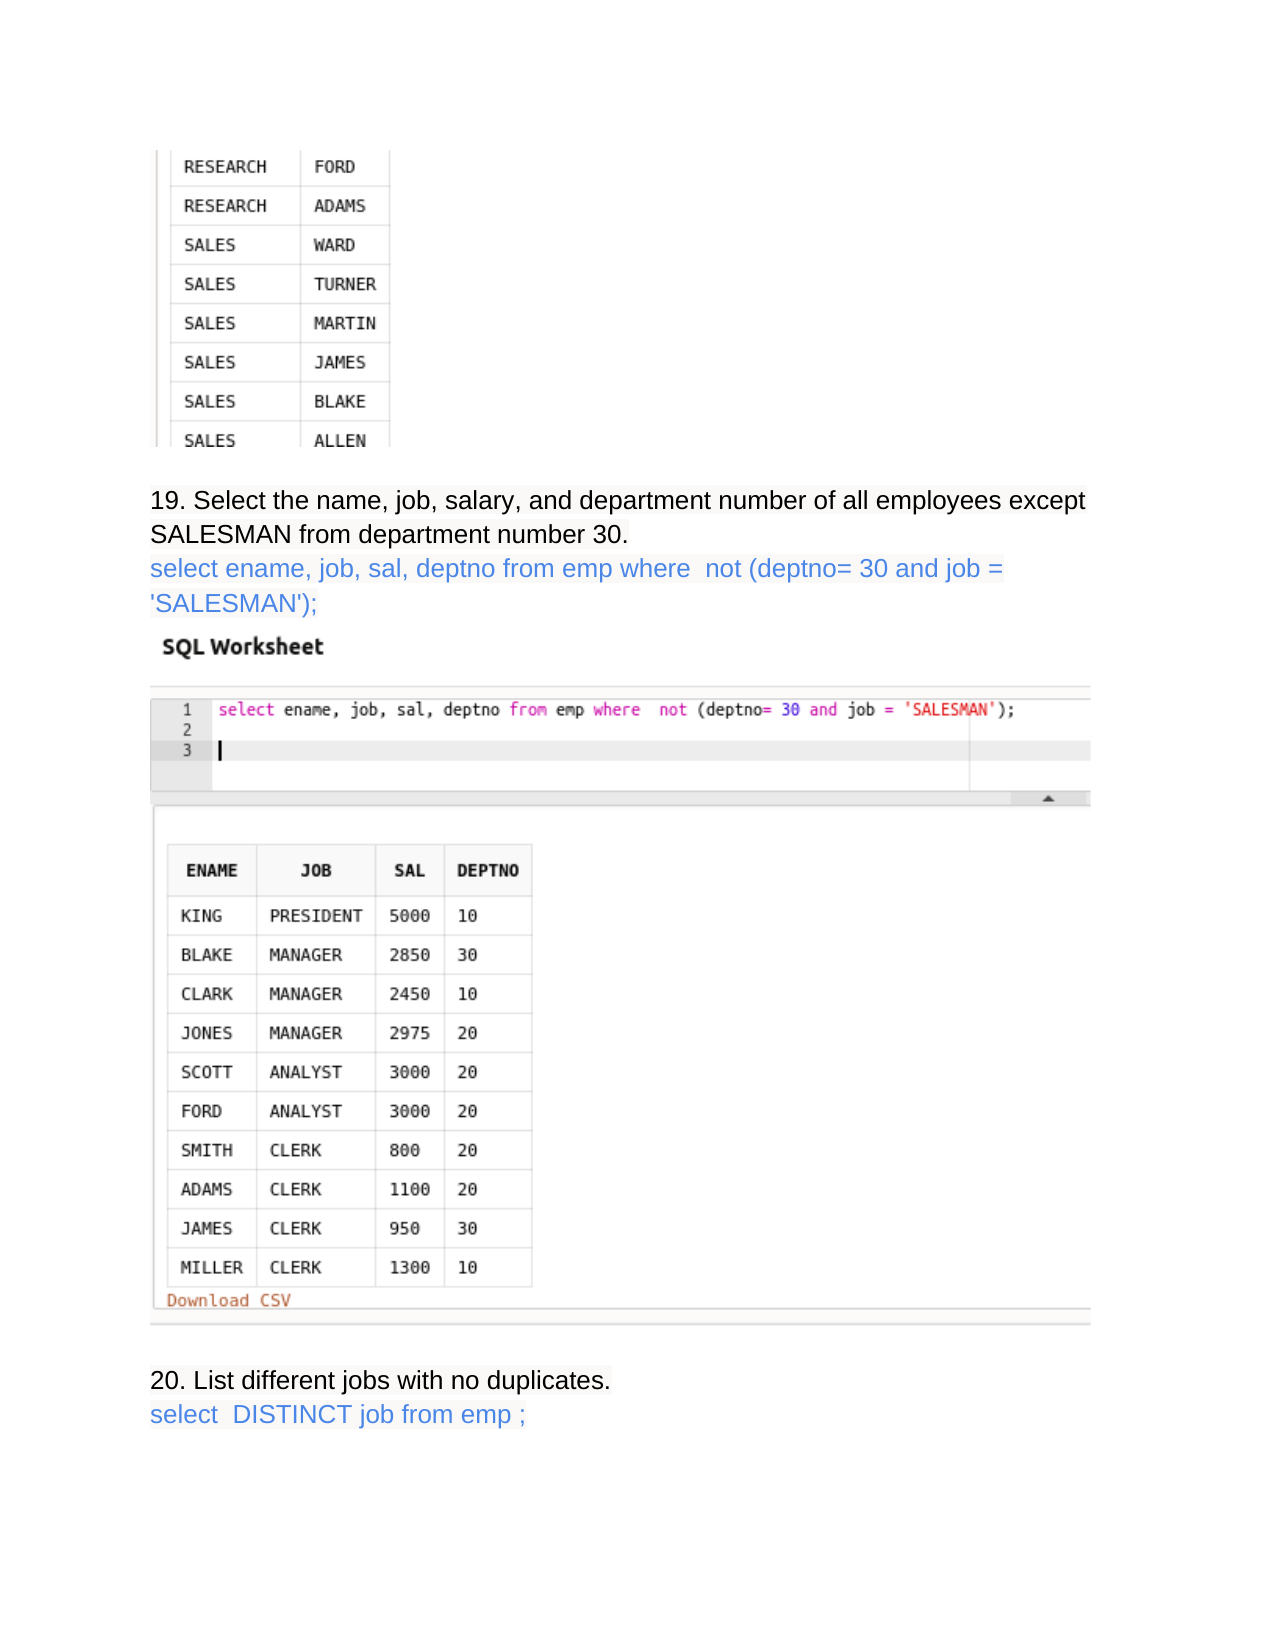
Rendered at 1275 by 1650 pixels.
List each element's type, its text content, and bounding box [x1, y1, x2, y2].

text SALESMAN from department number 30. [150, 519, 1125, 549]
text 19. Select the name, job, salary, and department number of all employees except [150, 485, 1125, 514]
text select DISTINCT job from emp ; [150, 1399, 1125, 1429]
text 20. List different jobs with no duplicates. [150, 1365, 1125, 1395]
picture [150, 150, 411, 447]
text select ename, job, sal, deptno from emp where not (deptno= 30 and job = 'SALESMAN'); [150, 553, 1125, 618]
picture [150, 622, 1091, 1327]
